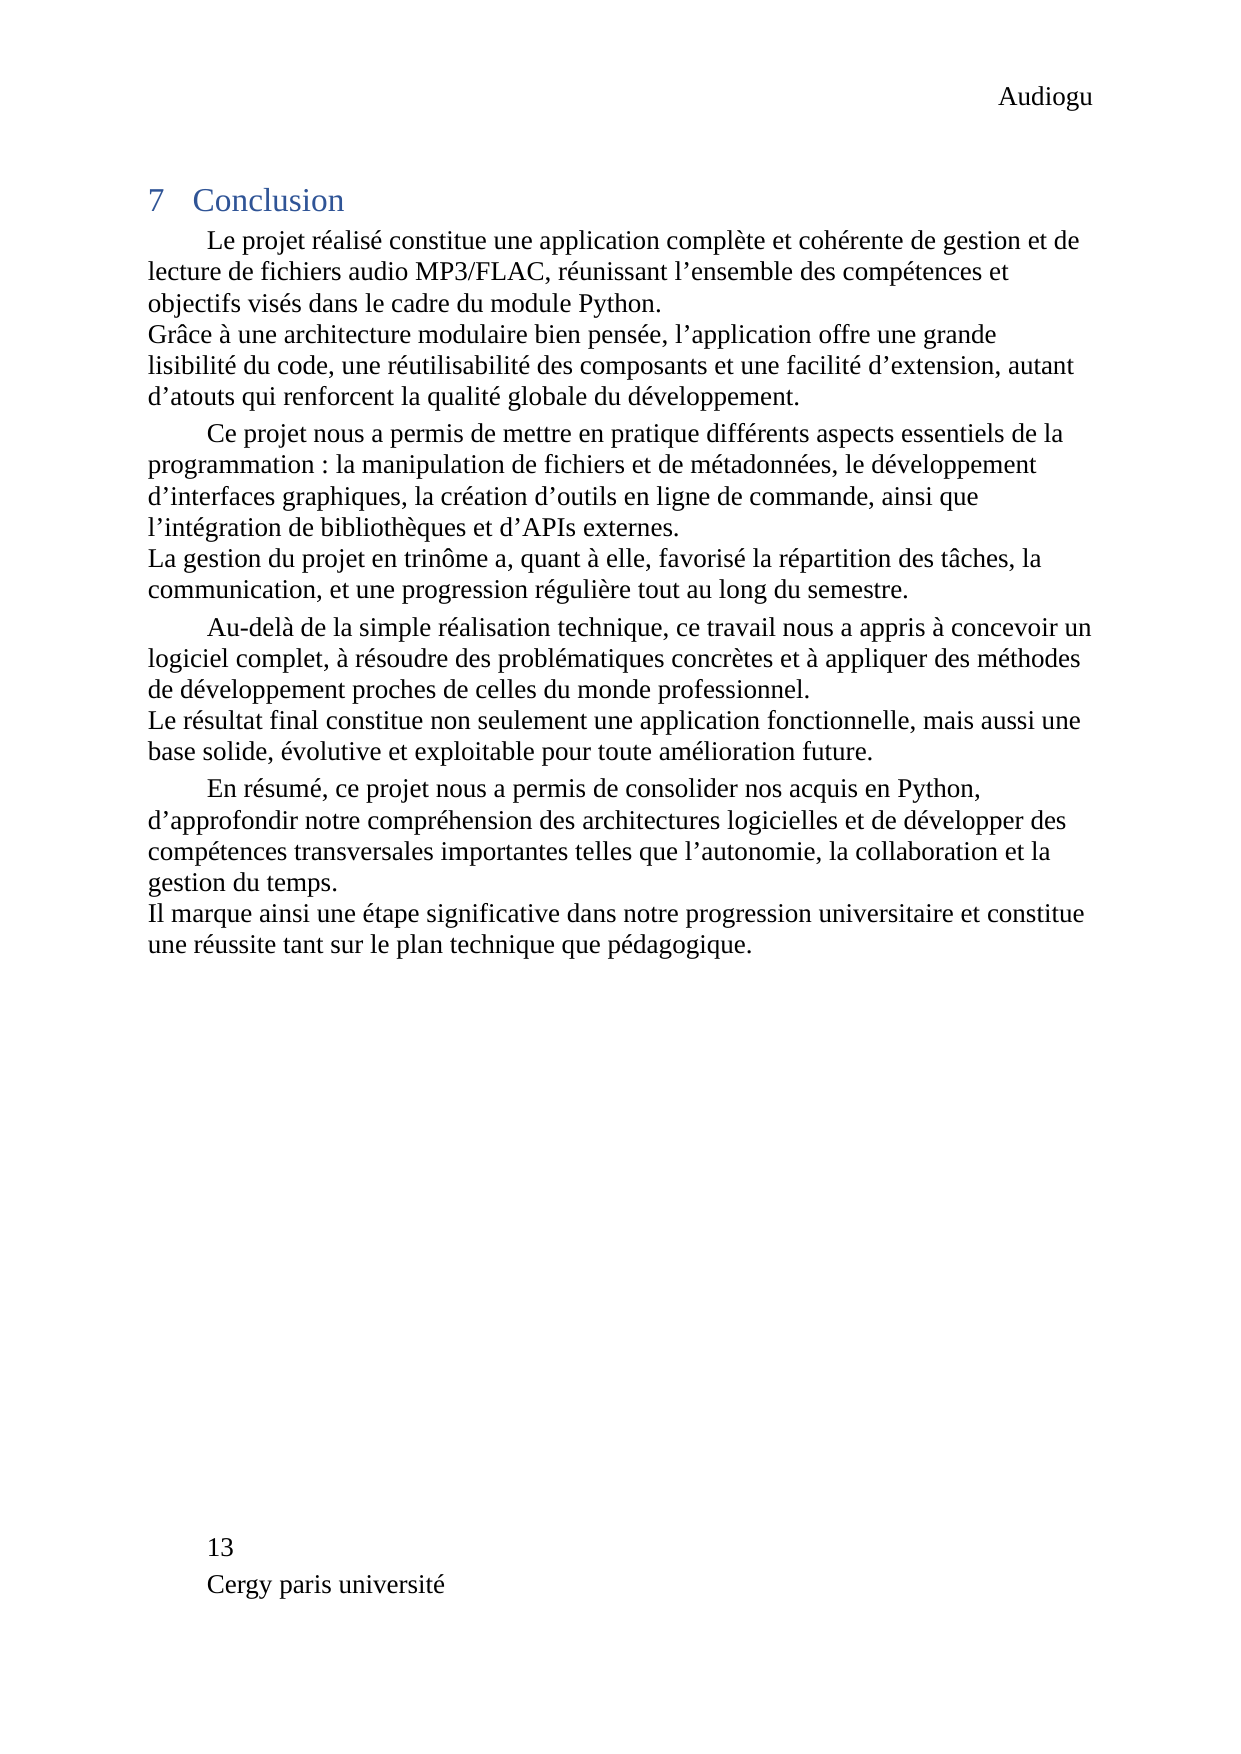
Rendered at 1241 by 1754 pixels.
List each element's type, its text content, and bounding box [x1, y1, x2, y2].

text Le projet réalisé constitue une application complète et cohérente de gestion et de lecture de fichiers audio MP3/FLAC, réunissant l’ensemble des compétences et objectifs visés dans le cadre du module Python. Grâce à une architecture modulaire bien pensée, l’application offre une grande lisibilité du code, une réutilisabilité des composants et une facilité d’extension, autant d’atouts qui renforcent la qualité globale du développement. [148, 224, 1093, 411]
text Au-delà de la simple réalisation technique, ce travail nous a appris à concevoir un logiciel complet, à résoudre des problématiques concrètes et à appliquer des méthodes de développement proches de celles du monde professionnel. Le résultat final constitue non seulement une application fonctionnelle, mais aussi une base solide, évolutive et exploitable pour toute amélioration future. [148, 611, 1093, 766]
text En résumé, ce projet nous a permis de consolider nos acquis en Python, d’approfondir notre compréhension des architectures logicielles et de développer des compétences transversales importantes telles que l’autonomie, la collaboration et la gestion du temps. Il marque ainsi une étape significative dans notre progression universitaire et constitue une réussite tant sur le plan technique que pédagogique. [148, 773, 1093, 959]
subtitle Conclusion [148, 180, 1093, 218]
text Ce projet nous a permis de mettre en pratique différents aspects essentiels de la programmation : la manipulation de fichiers et de métadonnées, le développement d’interfaces graphiques, la création d’outils en ligne de commande, ainsi que l’intégration de bibliothèques et d’APIs externes. La gestion du projet en trinôme a, quant à elle, favorisé la répartition des tâches, la communication, et une progression régulière tout au long du semestre. [148, 417, 1093, 604]
